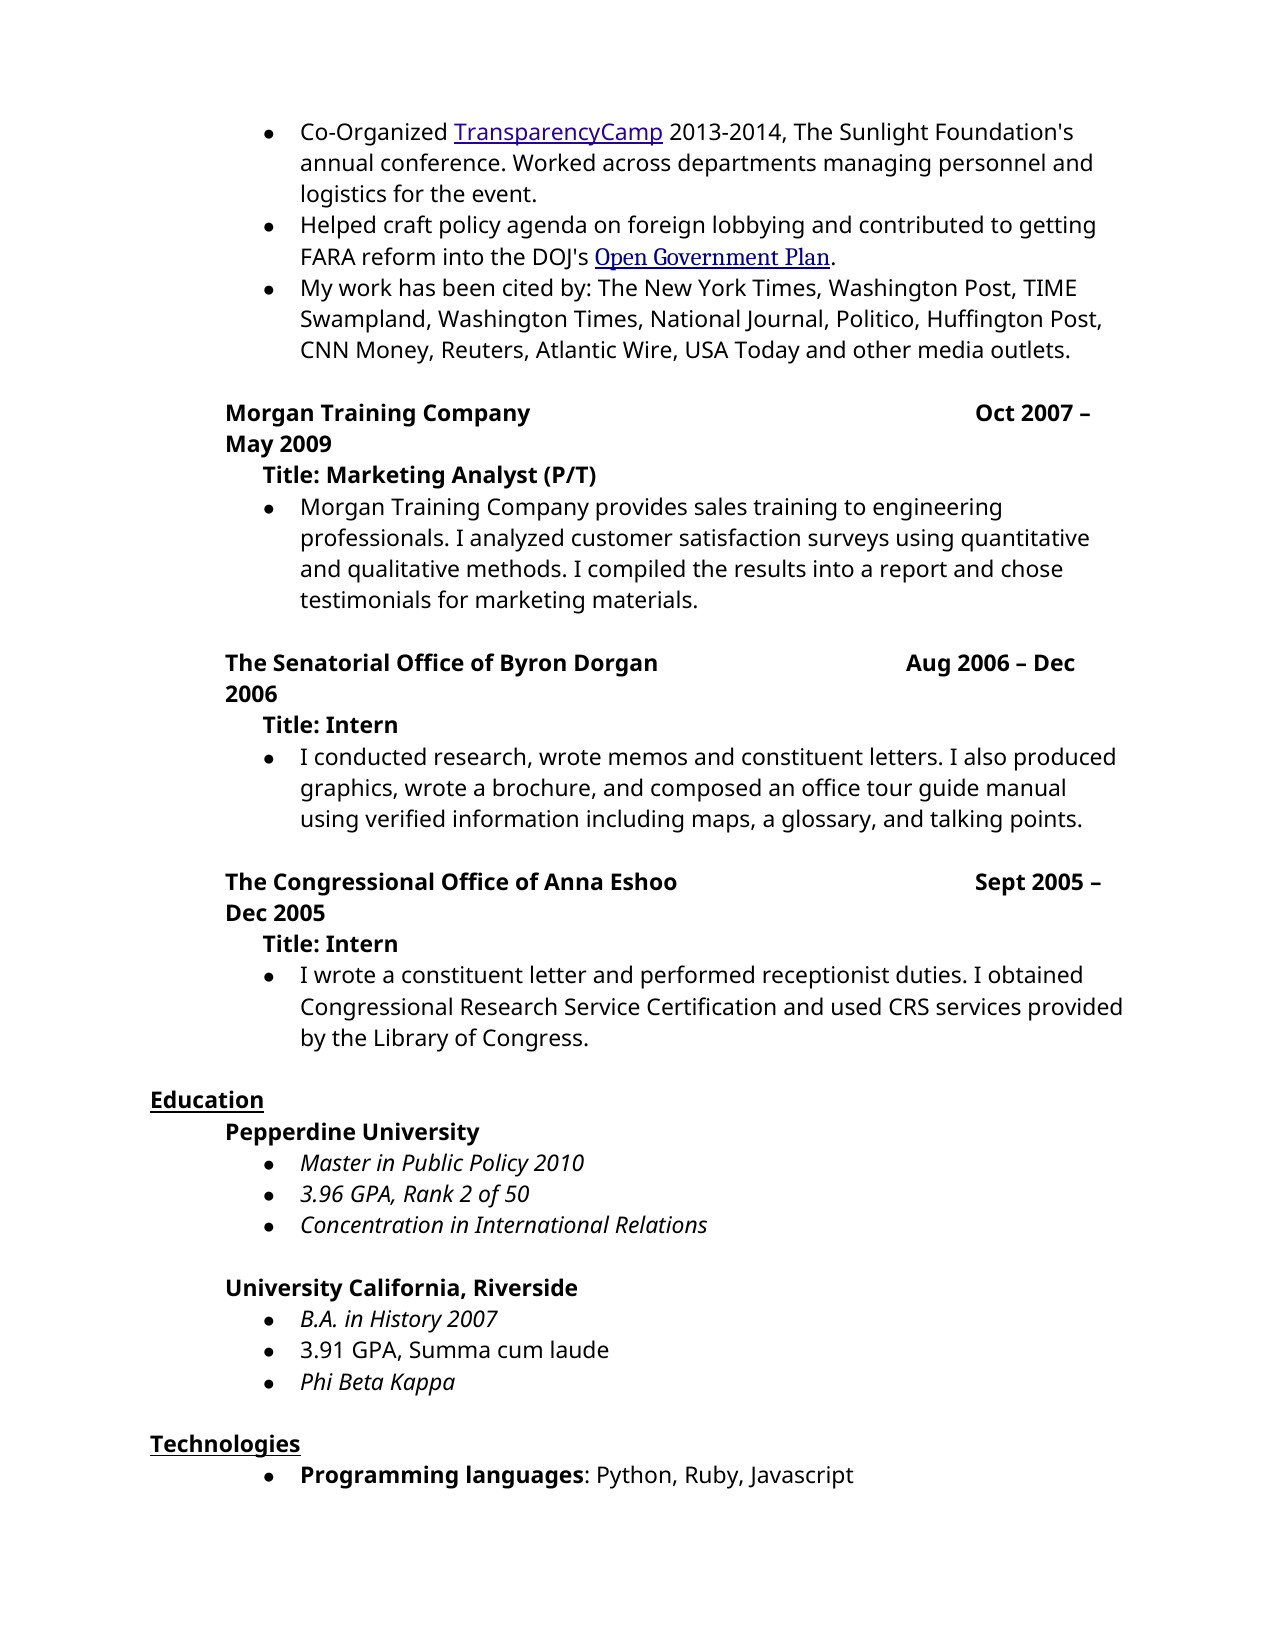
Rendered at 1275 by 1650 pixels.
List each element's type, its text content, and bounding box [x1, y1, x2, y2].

list Phi Beta Kappa [262, 1366, 1125, 1397]
list 3.91 GPA, Summa cum laude [262, 1334, 1125, 1366]
list My work has been cited by: The New York Times, Washington Post, TIME Swampland, Washington Times, National Journal, Politico, Huffington Post, CNN Money, Reuters, Atlantic Wire, USA Today and other media outlets. [262, 272, 1125, 366]
text The Senatorial Office of Byron Dorgan Aug 2006 – Dec 2006 [225, 647, 1125, 709]
text University California, Riverside [225, 1272, 1125, 1303]
text Title: Intern [225, 928, 1125, 959]
list 3.96 GPA, Rank 2 of 50 [262, 1178, 1125, 1209]
list Co-Organized TransparencyCamp 2013-2014, The Sunlight Foundation's annual conference. Worked across departments managing personnel and logistics for the event. [262, 116, 1125, 209]
list I conducted research, wrote memos and constituent letters. I also produced graphics, wrote a brochure, and composed an office tour guide manual using verified information including maps, a glossary, and talking points. [262, 741, 1125, 834]
list Helped craft policy agenda on foreign lobbying and contributed to getting FARA reform into the DOJ's Open Government Plan. [262, 209, 1125, 272]
text The Congressional Office of Anna Eshoo Sept 2005 – Dec 2005 [225, 866, 1125, 928]
text Technologies [150, 1428, 1125, 1459]
text Pepperdine University [225, 1116, 1125, 1147]
list Programming languages: Python, Ruby, Javascript [262, 1459, 1125, 1491]
list I wrote a constituent letter and performed receptionist duties. I obtained Congressional Research Service Certification and used CRS services provided by the Library of Congress. [262, 959, 1125, 1053]
list Concentration in International Relations [262, 1209, 1125, 1241]
list B.A. in History 2007 [262, 1303, 1125, 1334]
text Education [150, 1084, 1125, 1116]
text Morgan Training Company Oct 2007 – May 2009 [225, 397, 1125, 459]
list Morgan Training Company provides sales training to engineering professionals. I analyzed customer satisfaction surveys using quantitative and qualitative methods. I compiled the results into a report and chose testimonials for marketing materials. [262, 491, 1125, 616]
text Title: Marketing Analyst (P/T) [225, 459, 1125, 491]
list Master in Public Policy 2010 [262, 1147, 1125, 1178]
text Title: Intern [225, 709, 1125, 741]
